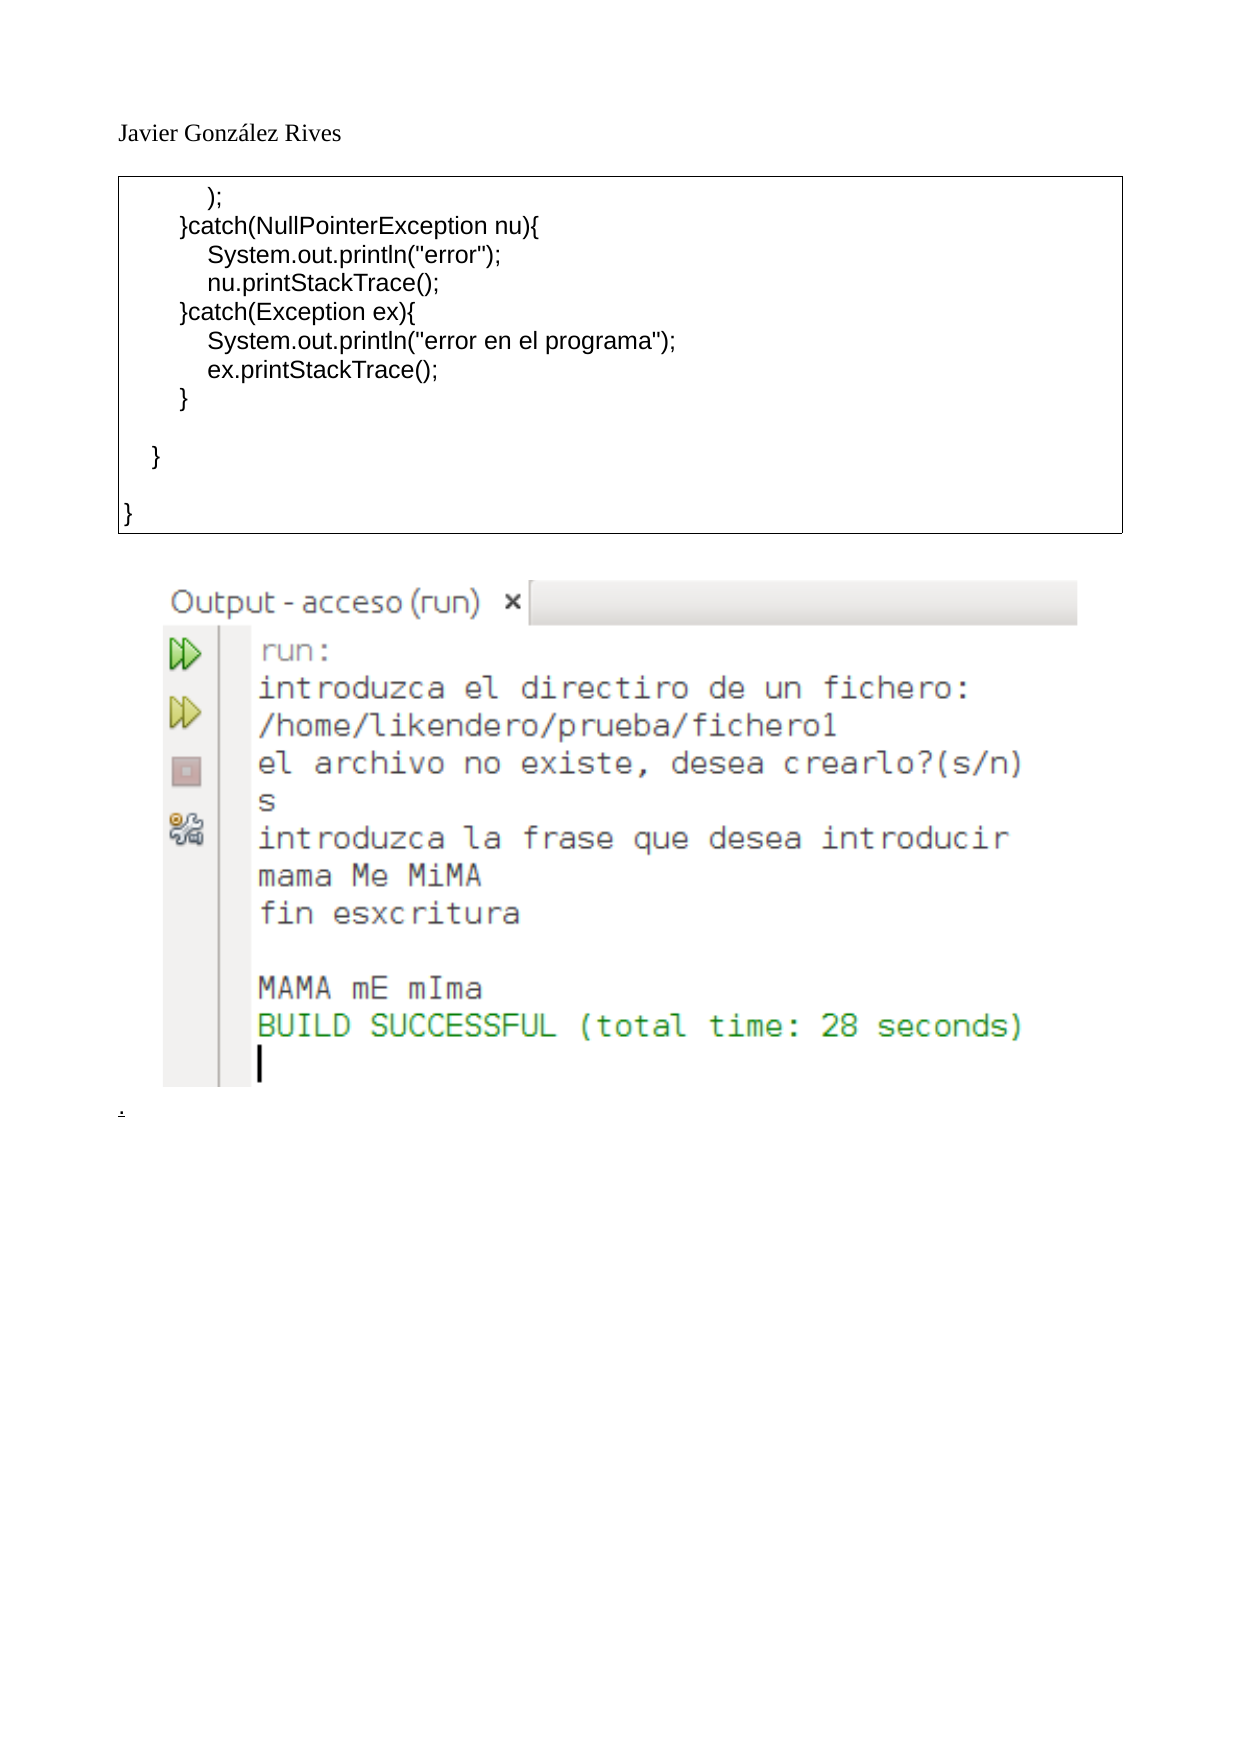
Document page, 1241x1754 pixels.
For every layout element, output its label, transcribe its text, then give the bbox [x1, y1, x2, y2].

table_header ); }catch(NullPointerException nu){ System.out.println("error"); nu.printStackTrace(); }catch(Exception ex){ System.out.println("error en el programa"); ex.printStackTrace(); } } } [119, 177, 1122, 533]
picture [162, 580, 1078, 1087]
text . [118, 581, 1122, 1120]
